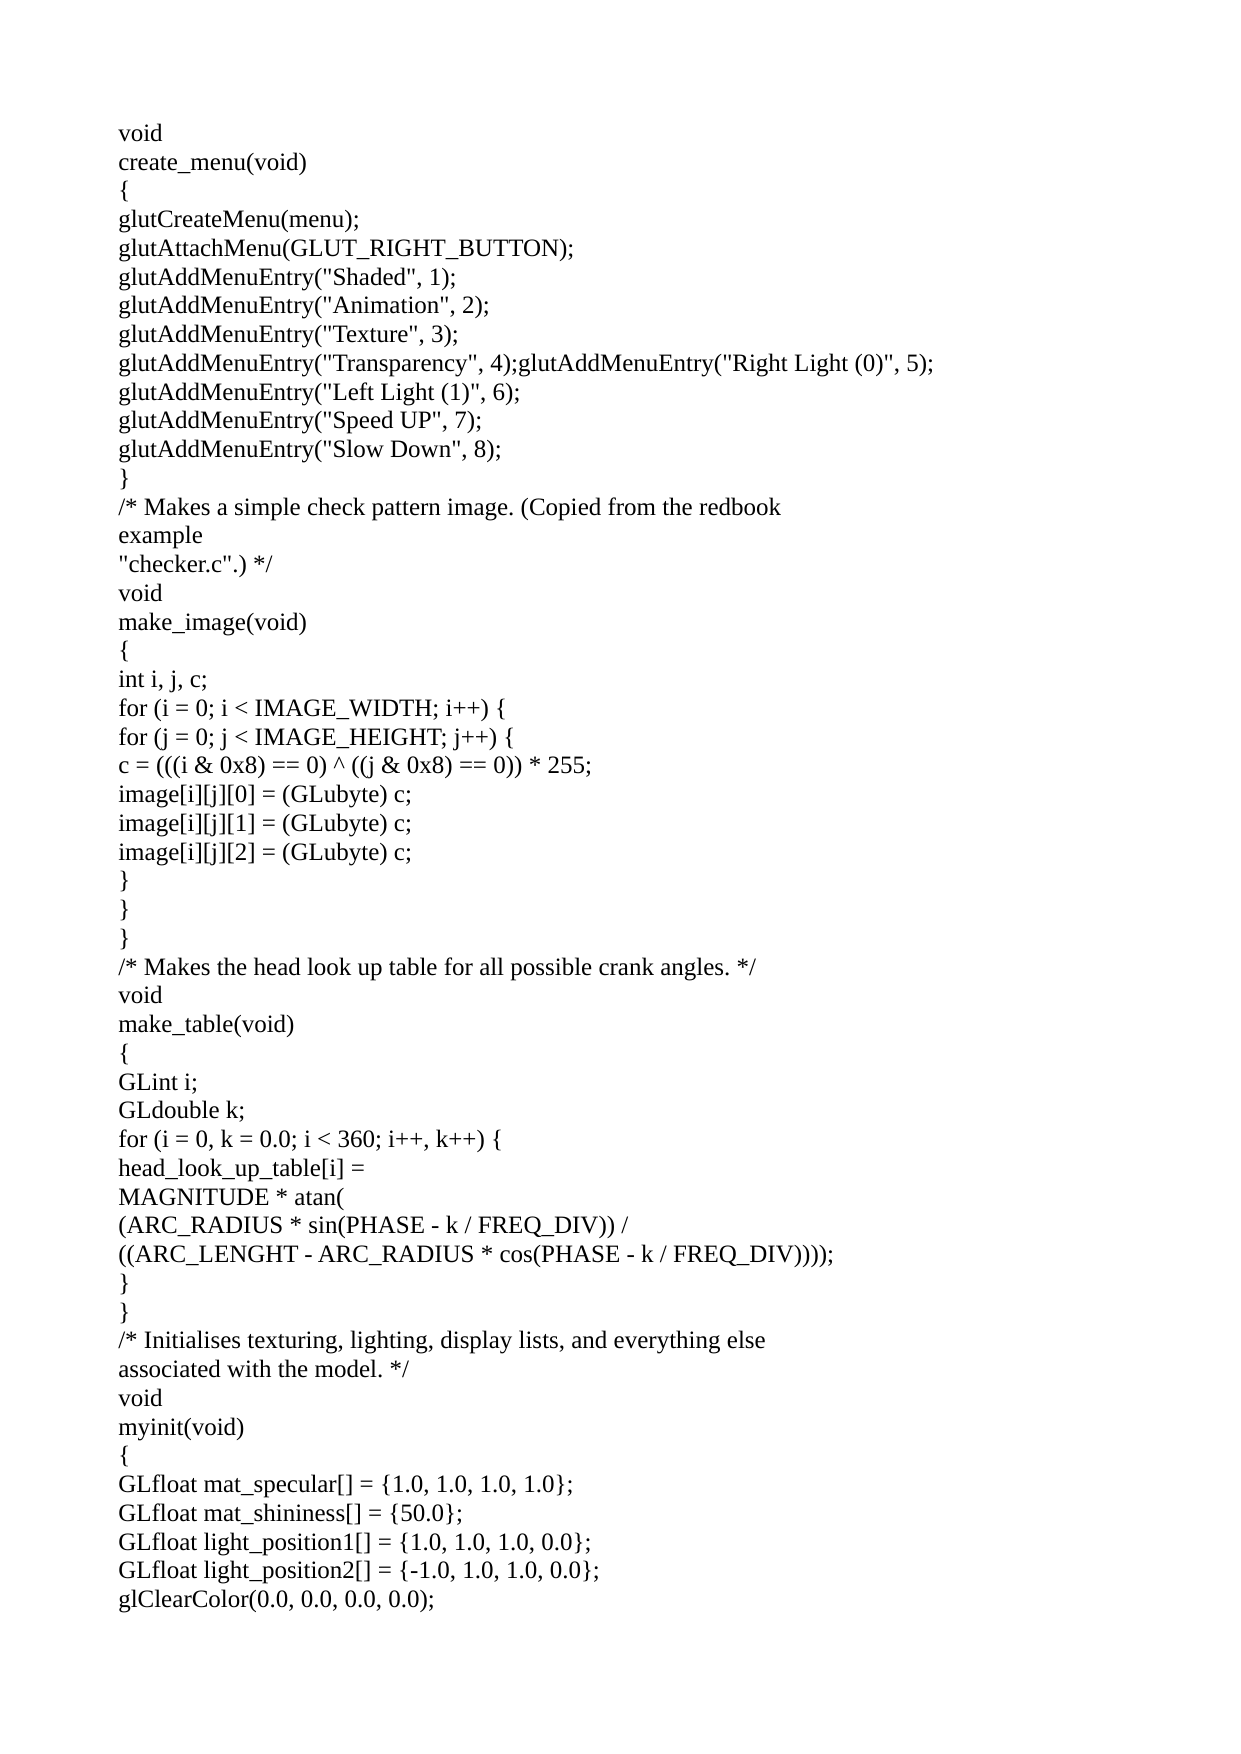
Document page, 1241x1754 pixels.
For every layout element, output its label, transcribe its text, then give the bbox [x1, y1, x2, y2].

text image[i][j][0] = (GLubyte) c; [118, 779, 1122, 808]
text void [118, 578, 1122, 607]
text associated with the model. */ [118, 1354, 1122, 1383]
text glutAddMenuEntry("Speed UP", 7); [118, 406, 1122, 434]
text } [118, 1297, 1122, 1326]
text void [118, 1383, 1122, 1412]
text for (i = 0, k = 0.0; i < 360; i++, k++) { [118, 1124, 1122, 1153]
text MAGNITUDE * atan( [118, 1182, 1122, 1211]
text GLfloat mat_specular[] = {1.0, 1.0, 1.0, 1.0}; [118, 1469, 1122, 1498]
text GLfloat light_position1[] = {1.0, 1.0, 1.0, 0.0}; [118, 1527, 1122, 1556]
text example [118, 521, 1122, 549]
text int i, j, c; [118, 664, 1122, 693]
text myinit(void) [118, 1412, 1122, 1441]
text make_table(void) [118, 1009, 1122, 1038]
text glutCreateMenu(menu); [118, 204, 1122, 233]
text /* Initialises texturing, lighting, display lists, and everything else [118, 1326, 1122, 1354]
text GLdouble k; [118, 1096, 1122, 1124]
text glutAddMenuEntry("Left Light (1)", 6); [118, 377, 1122, 406]
text head_look_up_table[i] = [118, 1153, 1122, 1182]
text make_image(void) [118, 607, 1122, 636]
text glutAddMenuEntry("Shaded", 1); [118, 262, 1122, 291]
text GLint i; [118, 1067, 1122, 1096]
text image[i][j][2] = (GLubyte) c; [118, 837, 1122, 866]
text glutAddMenuEntry("Animation", 2); [118, 291, 1122, 319]
text create_menu(void) [118, 147, 1122, 176]
text glutAddMenuEntry("Transparency", 4);glutAddMenuEntry("Right Light (0)", 5); [118, 348, 1122, 377]
text (ARC_RADIUS * sin(PHASE - k / FREQ_DIV)) / [118, 1211, 1122, 1239]
text { [118, 176, 1122, 204]
text glutAttachMenu(GLUT_RIGHT_BUTTON); [118, 233, 1122, 262]
text for (i = 0; i < IMAGE_WIDTH; i++) { [118, 693, 1122, 722]
text { [118, 636, 1122, 664]
text c = (((i & 0x8) == 0) ^ ((j & 0x8) == 0)) * 255; [118, 751, 1122, 779]
text glClearColor(0.0, 0.0, 0.0, 0.0); [118, 1584, 1122, 1613]
text glutAddMenuEntry("Texture", 3); [118, 319, 1122, 348]
text /* Makes a simple check pattern image. (Copied from the redbook [118, 492, 1122, 521]
text } [118, 923, 1122, 952]
text /* Makes the head look up table for all possible crank angles. */ [118, 952, 1122, 981]
text glutAddMenuEntry("Slow Down", 8); [118, 434, 1122, 463]
text void [118, 118, 1122, 147]
text } [118, 463, 1122, 492]
text ((ARC_LENGHT - ARC_RADIUS * cos(PHASE - k / FREQ_DIV)))); [118, 1239, 1122, 1268]
text } [118, 866, 1122, 894]
text } [118, 1268, 1122, 1297]
text "checker.c".) */ [118, 549, 1122, 578]
text { [118, 1441, 1122, 1469]
text GLfloat light_position2[] = {-1.0, 1.0, 1.0, 0.0}; [118, 1556, 1122, 1584]
text GLfloat mat_shininess[] = {50.0}; [118, 1498, 1122, 1527]
text for (j = 0; j < IMAGE_HEIGHT; j++) { [118, 722, 1122, 751]
text image[i][j][1] = (GLubyte) c; [118, 808, 1122, 837]
text void [118, 981, 1122, 1009]
text { [118, 1038, 1122, 1067]
text } [118, 894, 1122, 923]
